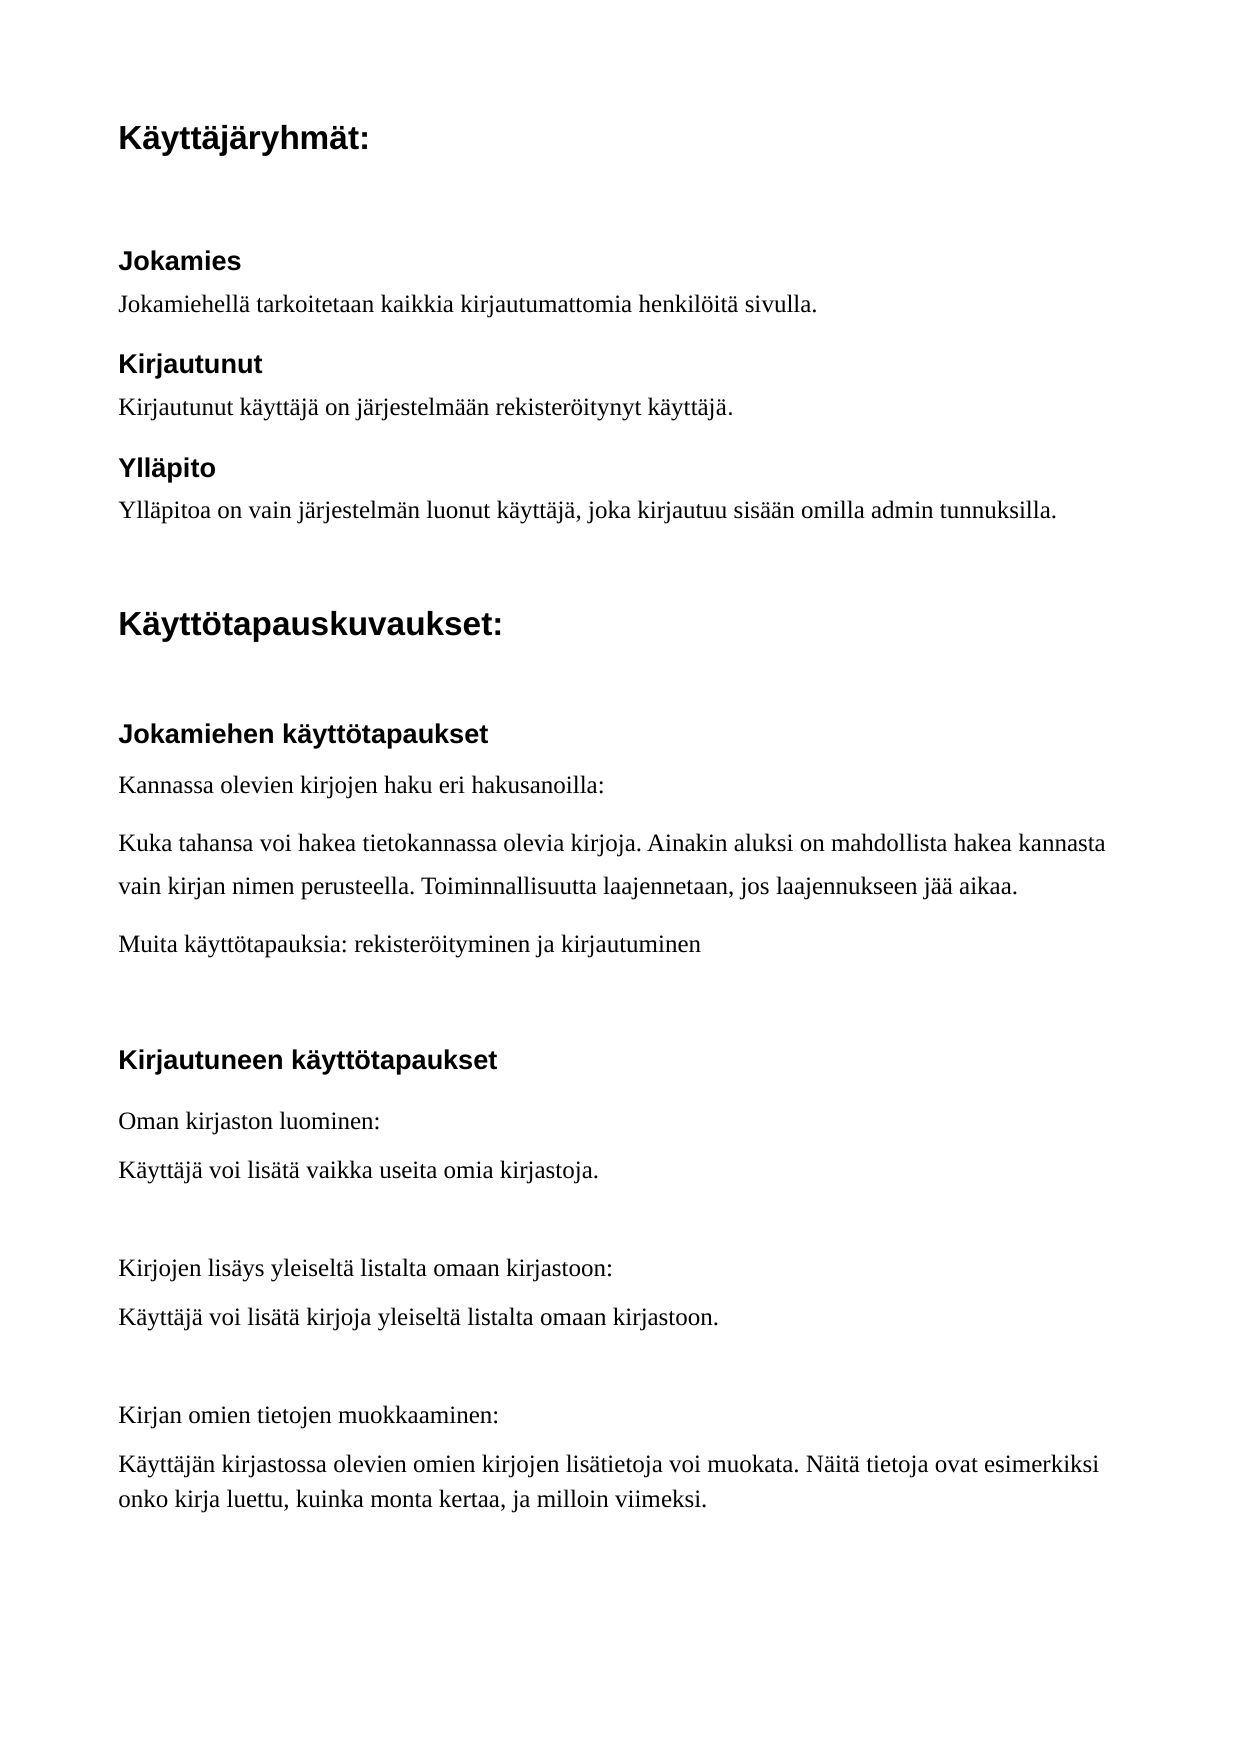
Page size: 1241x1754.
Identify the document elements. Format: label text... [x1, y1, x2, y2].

text Kirjautuneen käyttötapaukset [118, 1044, 1122, 1076]
text Kirjautunut käyttäjä on järjestelmään rekisteröitynyt käyttäjä. [118, 392, 1122, 421]
text Käyttäjä voi lisätä vaikka useita omia kirjastoja. [118, 1155, 1122, 1183]
text Kannassa olevien kirjojen haku eri hakusanoilla: [118, 770, 1122, 799]
text Jokamiehen käyttötapaukset [118, 718, 1122, 749]
subtitle Kirjautunut [118, 348, 1122, 379]
text Oman kirjaston luominen: [118, 1106, 1122, 1134]
subtitle Ylläpito [118, 452, 1122, 483]
text Käyttäjä voi lisätä kirjoja yleiseltä listalta omaan kirjastoon. [118, 1302, 1122, 1331]
text Kirjan omien tietojen muokkaaminen: [118, 1400, 1122, 1429]
subtitle Käyttötapauskuvaukset: [118, 604, 1122, 642]
text Käyttäjän kirjastossa olevien omien kirjojen lisätietoja voi muokata. Näitä tietoja ovat esimerkiksi onko kirja luettu, kuinka monta kertaa, ja milloin viimeksi. [118, 1449, 1122, 1512]
text Kuka tahansa voi hakea tietokannassa olevia kirjoja. Ainakin aluksi on mahdollista hakea kannasta vain kirjan nimen perusteella. Toiminnallisuutta laajennetaan, jos laajennukseen jää aikaa. [118, 828, 1122, 900]
text Muita käyttötapauksia: rekisteröityminen ja kirjautuminen [118, 929, 1122, 958]
text Ylläpitoa on vain järjestelmän luonut käyttäjä, joka kirjautuu sisään omilla admin tunnuksilla. [118, 495, 1122, 524]
subtitle Käyttäjäryhmät: [118, 118, 1122, 157]
text Kirjojen lisäys yleiseltä listalta omaan kirjastoon: [118, 1253, 1122, 1282]
text Jokamiehellä tarkoitetaan kaikkia kirjautumattomia henkilöitä sivulla. [118, 289, 1122, 317]
subtitle Jokamies [118, 245, 1122, 276]
